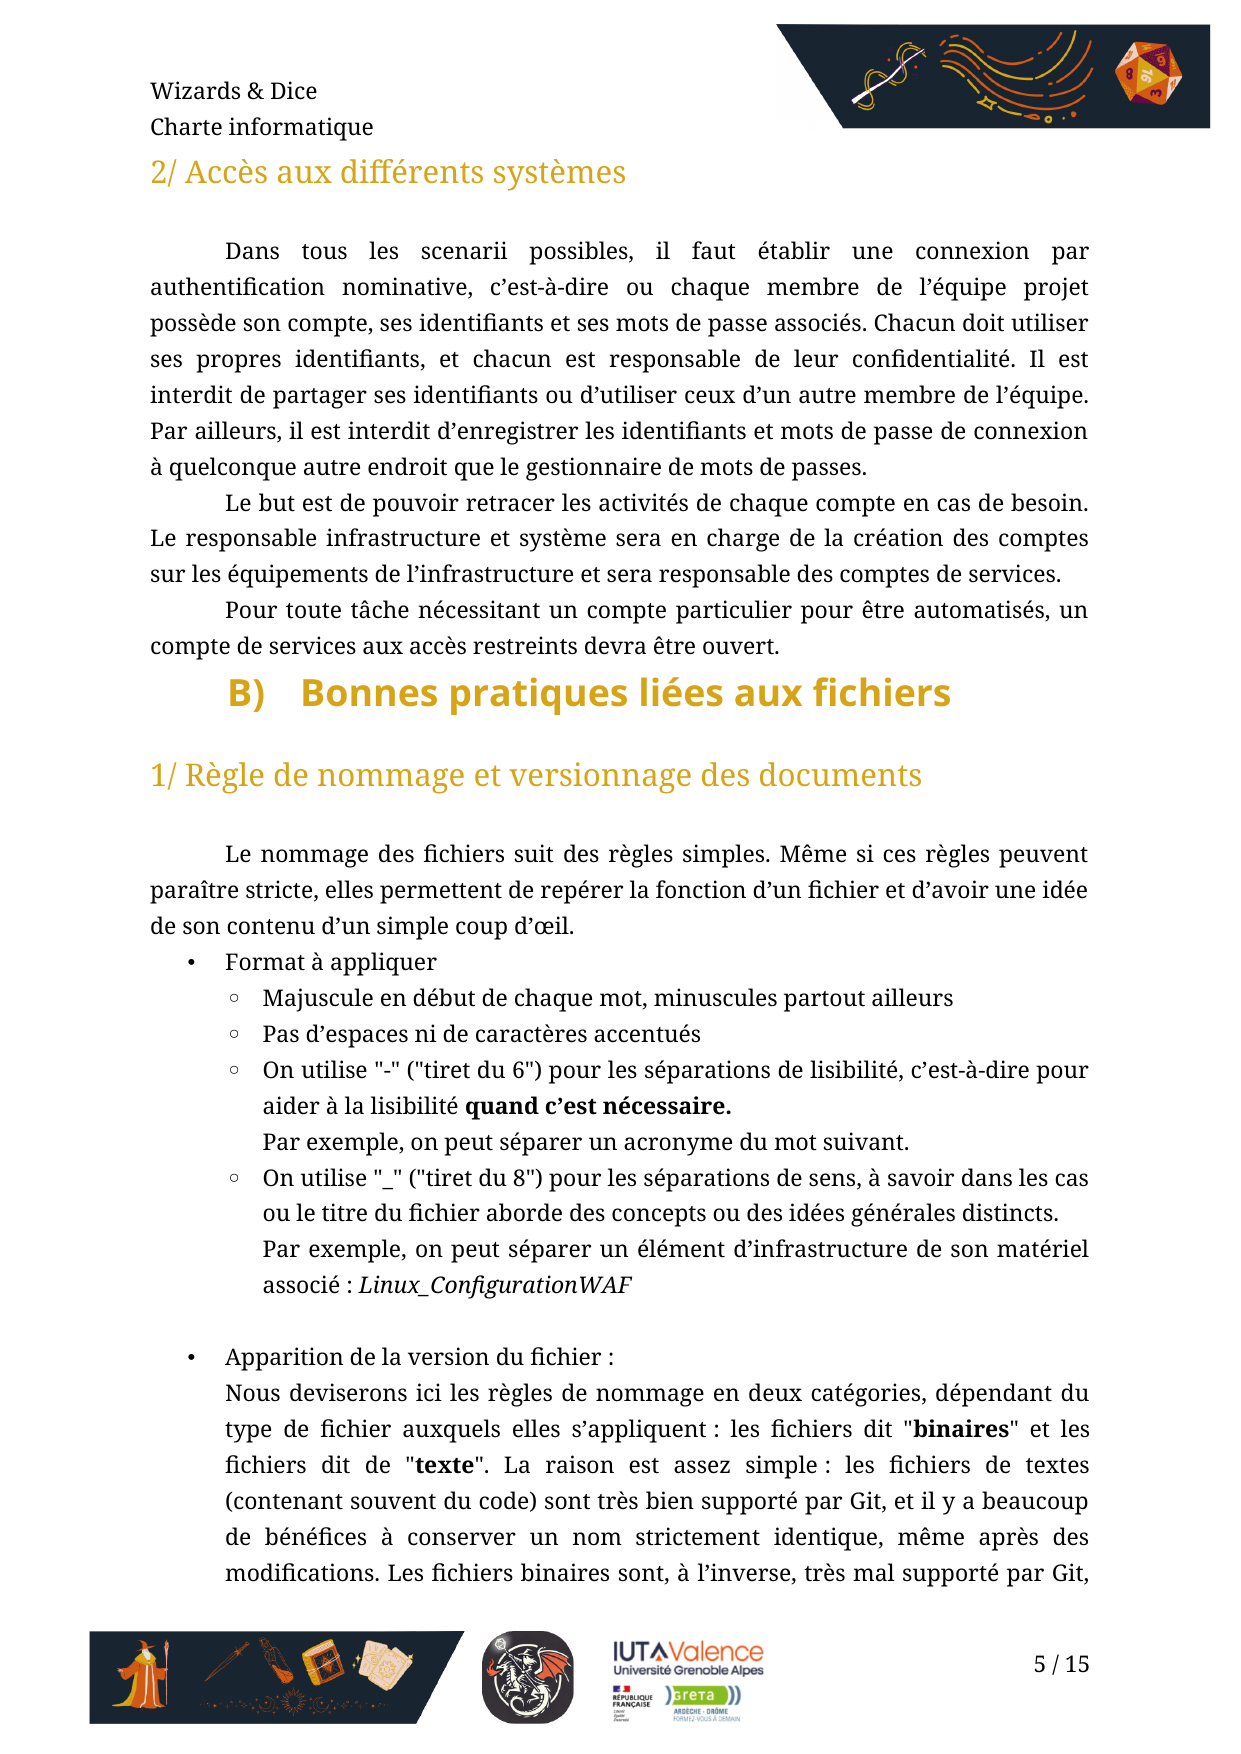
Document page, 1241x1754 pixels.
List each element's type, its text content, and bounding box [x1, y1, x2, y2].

list Majuscule en début de chaque mot, minuscules partout ailleurs [225, 982, 1090, 1013]
subtitle Accès aux différents systèmes [150, 150, 1090, 193]
text Le but est de pouvoir retracer les activités de chaque compte en cas de besoin. Le responsable infrastructure et système sera en charge de la création des comptes sur les équipements de l’infrastructure et sera responsable des comptes de services. [150, 486, 1090, 589]
list Par exemple, on peut séparer un élément d’infrastructure de son matériel associé : Linux_ConfigurationWAF [225, 1233, 1090, 1301]
subtitle Bonnes pratiques liées aux fichiers [227, 666, 1090, 717]
list Par exemple, on peut séparer un acronyme du mot suivant. [225, 1126, 1090, 1157]
list Apparition de la version du fichier : [187, 1341, 1090, 1372]
text Pour toute tâche nécessitant un compte particulier pour être automatisés, un compte de services aux accès restreints devra être ouvert. [150, 594, 1090, 661]
list Nous deviserons ici les règles de nommage en deux catégories, dépendant du type de fichier auxquels elles s’appliquent : les fichiers dit "binaires" et les fichiers dit de "texte". La raison est assez simple : les fichiers de textes (contenant souvent du code) sont très bien supporté par Git, et il y a beaucoup de bénéfices à conserver un nom strictement identique, même après des modifications. Les fichiers binaires sont, à l’inverse, très mal supporté par Git, [187, 1377, 1090, 1588]
list On utilise "_" ("tiret du 8") pour les séparations de sens, à savoir dans les cas ou le titre du fichier aborde des concepts ou des idées générales distincts. [225, 1161, 1090, 1229]
list On utilise "-" ("tiret du 6") pour les séparations de lisibilité, c’est-à-dire pour aider à la lisibilité quand c’est nécessaire. [225, 1054, 1090, 1121]
picture [771, 21, 1218, 131]
text Le nommage des fichiers suit des règles simples. Même si ces règles peuvent paraître stricte, elles permettent de repérer la fonction d’un fichier et d’avoir une idée de son contenu d’un simple coup d’œil. [150, 838, 1090, 941]
picture [81, 1620, 788, 1733]
list Format à appliquer [187, 946, 1090, 977]
text Dans tous les scenarii possibles, il faut établir une connexion par authentification nominative, c’est-à-dire ou chaque membre de l’équipe projet possède son compte, ses identifiants et ses mots de passe associés. Chacun doit utiliser ses propres identifiants, et chacun est responsable de leur confidentialité. Il est interdit de partager ses identifiants ou d’utiliser ceux d’un autre membre de l’équipe. Par ailleurs, il est interdit d’enregistrer les identifiants et mots de passe de connexion à quelconque autre endroit que le gestionnaire de mots de passes. [150, 235, 1090, 482]
list Pas d’espaces ni de caractères accentués [225, 1018, 1090, 1049]
subtitle Règle de nommage et versionnage des documents [150, 753, 1090, 796]
